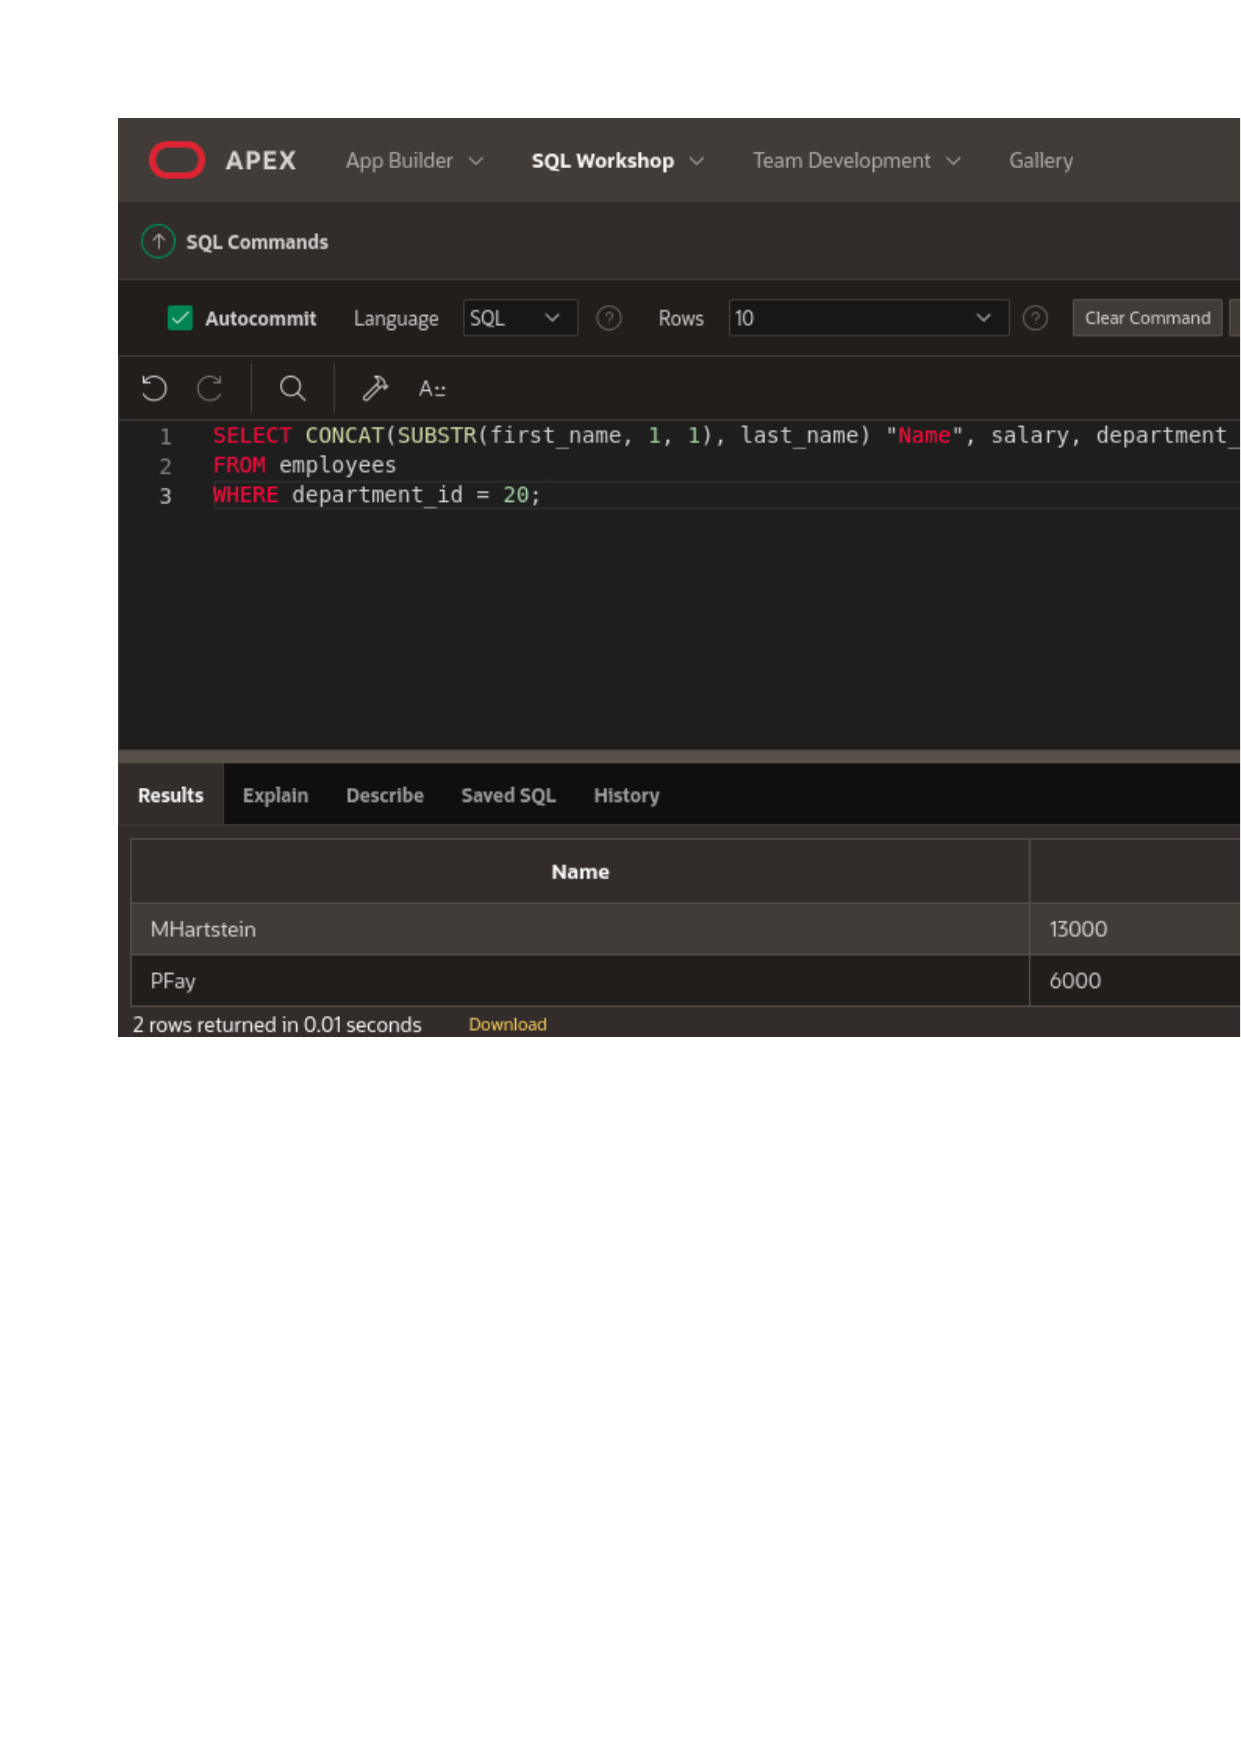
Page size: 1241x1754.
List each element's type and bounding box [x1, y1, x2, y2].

picture [118, 118, 1241, 1037]
